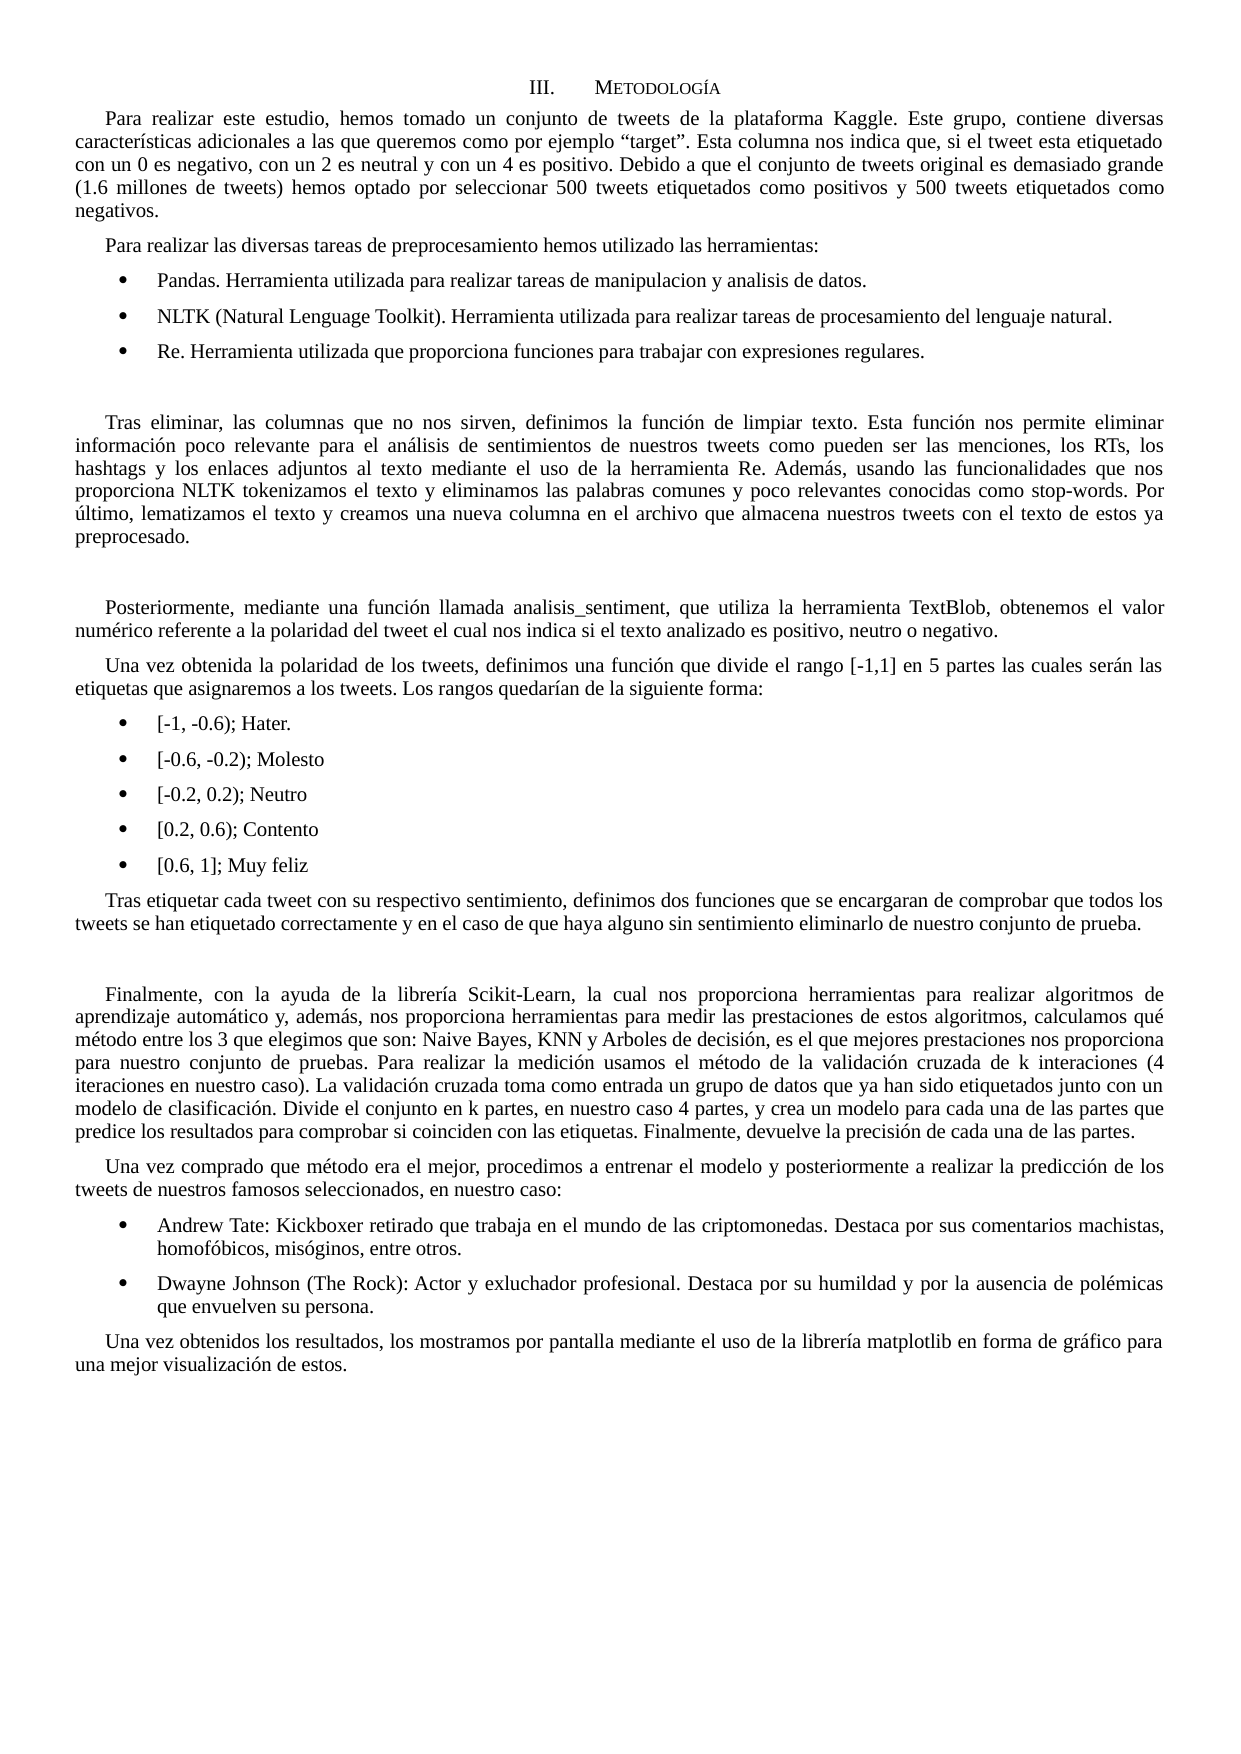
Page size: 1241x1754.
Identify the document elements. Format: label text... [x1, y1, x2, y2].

list Pandas. Herramienta utilizada para realizar tareas de manipulacion y analisis de datos. [119, 270, 1165, 292]
list Andrew Tate: Kickboxer retirado que trabaja en el mundo de las criptomonedas. Destaca por sus comentarios machistas, homofóbicos, misóginos, entre otros. [119, 1214, 1165, 1259]
list [-1, -0.6); Hater. [119, 713, 1165, 735]
list Dwayne Johnson (The Rock): Actor y exluchador profesional. Destaca por su humildad y por la ausencia de polémicas que envuelven su persona. [119, 1272, 1165, 1318]
text Una vez comprado que método era el mejor, procedimos a entrenar el modelo y posteriormente a realizar la predicción de los tweets de nuestros famosos seleccionados, en nuestro caso: [75, 1156, 1165, 1201]
list NLTK (Natural Lenguage Toolkit). Herramienta utilizada para realizar tareas de procesamiento del lenguaje natural. [119, 305, 1165, 328]
text Finalmente, con la ayuda de la librería Scikit-Learn, la cual nos proporciona herramientas para realizar algoritmos de aprendizaje automático y, además, nos proporciona herramientas para medir las prestaciones de estos algoritmos, calculamos qué método entre los 3 que elegimos que son: Naive Bayes, KNN y Arboles de decisión, es el que mejores prestaciones nos proporciona para nuestro conjunto de pruebas. Para realizar la medición usamos el método de la validación cruzada de k interaciones (4 iteraciones en nuestro caso). La validación cruzada toma como entrada un grupo de datos que ya han sido etiquetados junto con un modelo de clasificación. Divide el conjunto en k partes, en nuestro caso 4 partes, y crea un modelo para cada una de las partes que predice los resultados para comprobar si coinciden con las etiquetas. Finalmente, devuelve la precisión de cada una de las partes. [75, 983, 1165, 1143]
text Para realizar las diversas tareas de preprocesamiento hemos utilizado las herramientas: [75, 234, 1165, 257]
text Tras etiquetar cada tweet con su respectivo sentimiento, definimos dos funciones que se encargaran de comprobar que todos los tweets se han etiquetado correctamente y en el caso de que haya alguno sin sentimiento eliminarlo de nuestro conjunto de prueba. [75, 889, 1165, 935]
list [0.6, 1]; Muy feliz [119, 854, 1165, 877]
subtitle Metodología [75, 75, 1165, 99]
list Re. Herramienta utilizada que proporciona funciones para trabajar con expresiones regulares. [119, 340, 1165, 363]
text Tras eliminar, las columnas que no nos sirven, definimos la función de limpiar texto. Esta función nos permite eliminar información poco relevante para el análisis de sentimientos de nuestros tweets como pueden ser las menciones, los RTs, los hashtags y los enlaces adjuntos al texto mediante el uso de la herramienta Re. Además, usando las funcionalidades que nos proporciona NLTK tokenizamos el texto y eliminamos las palabras comunes y poco relevantes conocidas como stop-words. Por último, lematizamos el texto y creamos una nueva columna en el archivo que almacena nuestros tweets con el texto de estos ya preprocesado. [75, 411, 1165, 548]
list [0.2, 0.6); Contento [119, 818, 1165, 841]
text Posteriormente, mediante una función llamada analisis_sentiment, que utiliza la herramienta TextBlob, obtenemos el valor numérico referente a la polaridad del tweet el cual nos indica si el texto analizado es positivo, neutro o negativo. [75, 596, 1165, 642]
list [-0.6, -0.2); Molesto [119, 748, 1165, 771]
text Una vez obtenida la polaridad de los tweets, definimos una función que divide el rango [-1,1] en 5 partes las cuales serán las etiquetas que asignaremos a los tweets. Los rangos quedarían de la siguiente forma: [75, 654, 1165, 700]
list [-0.2, 0.2); Neutro [119, 783, 1165, 806]
text Una vez obtenidos los resultados, los mostramos por pantalla mediante el uso de la librería matplotlib en forma de gráfico para una mejor visualización de estos. [75, 1330, 1165, 1376]
text Para realizar este estudio, hemos tomado un conjunto de tweets de la plataforma Kaggle. Este grupo, contiene diversas características adicionales a las que queremos como por ejemplo “target”. Esta columna nos indica que, si el tweet esta etiquetado con un 0 es negativo, con un 2 es neutral y con un 4 es positivo. Debido a que el conjunto de tweets original es demasiado grande (1.6 millones de tweets) hemos optado por seleccionar 500 tweets etiquetados como positivos y 500 tweets etiquetados como negativos. [75, 107, 1165, 222]
